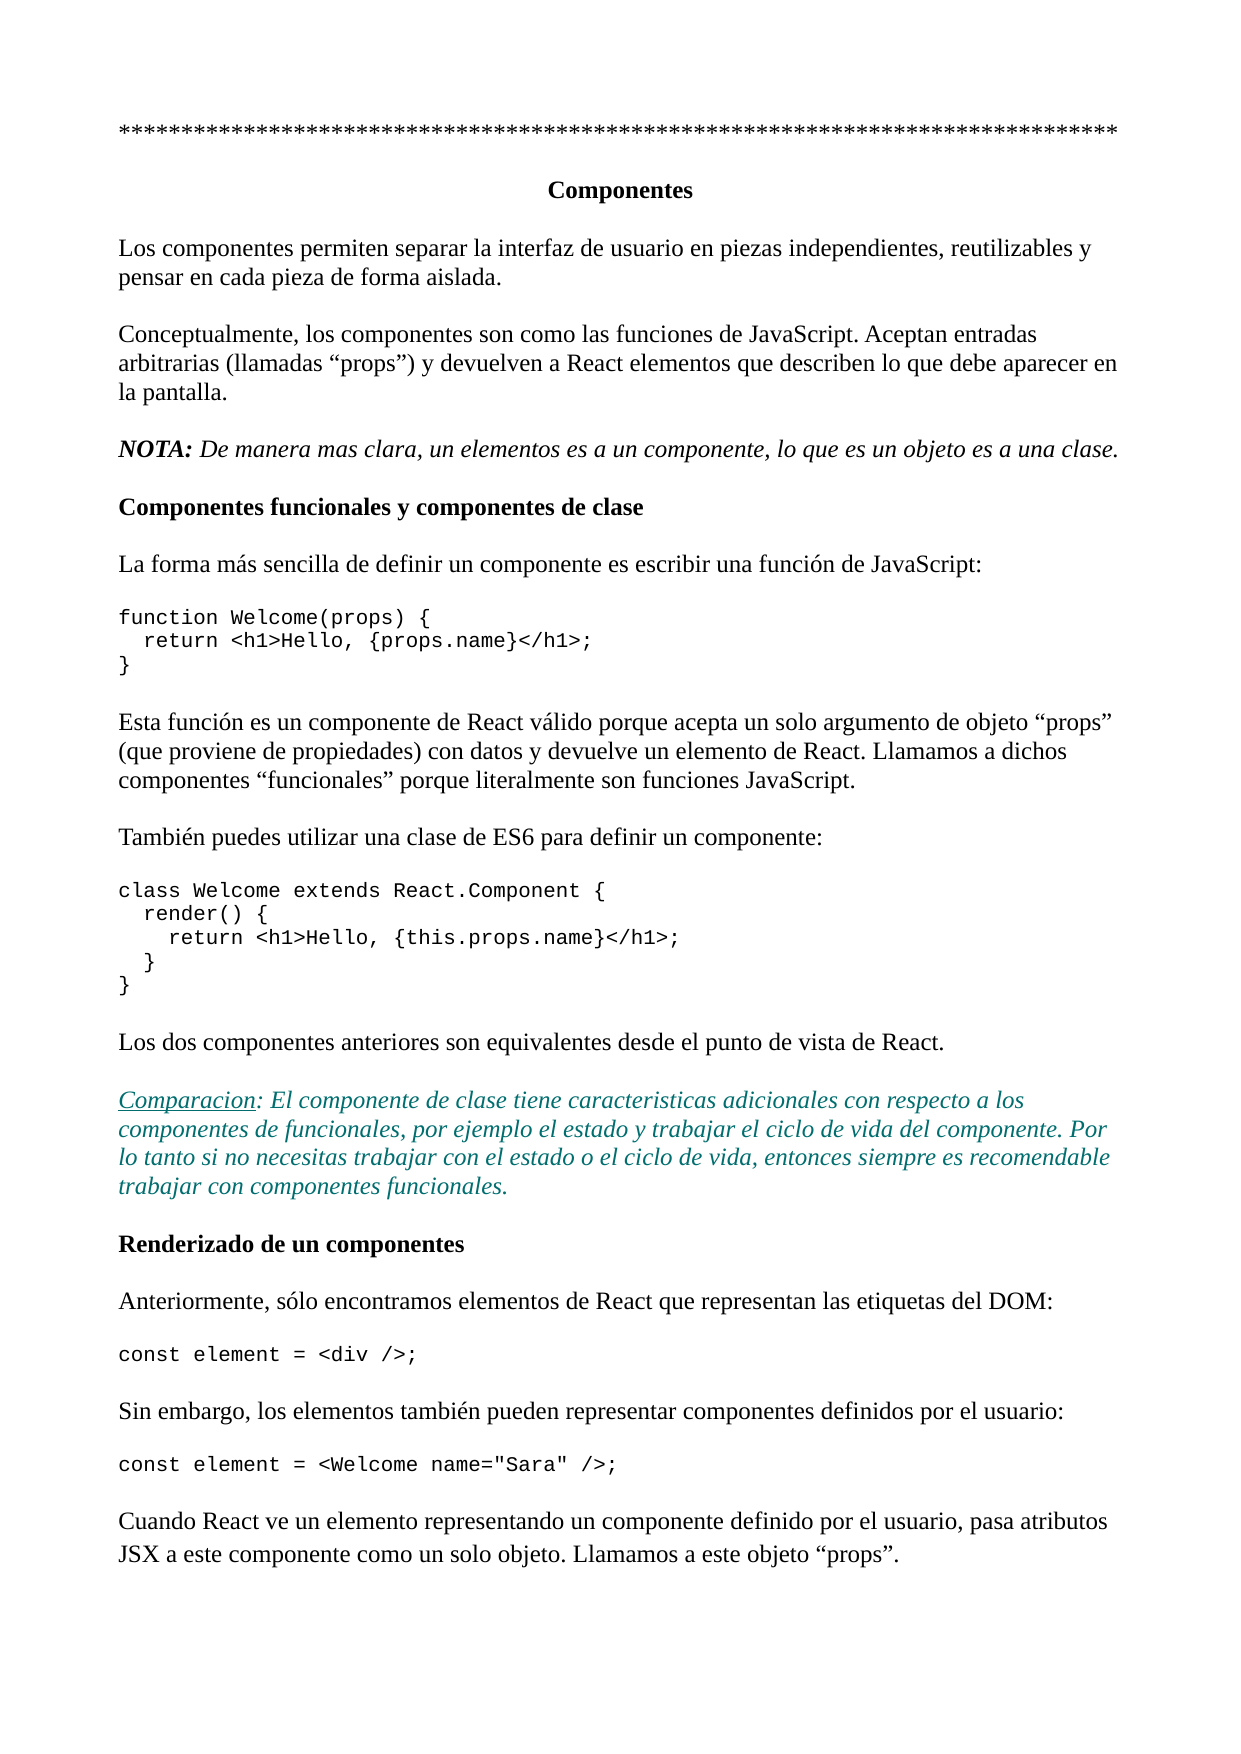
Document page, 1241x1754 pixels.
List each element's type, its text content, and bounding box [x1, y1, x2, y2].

text También puedes utilizar una clase de ES6 para definir un componente: [118, 822, 1122, 851]
text return <h1>Hello, {this.props.name}</h1>; [118, 927, 1122, 951]
text return <h1>Hello, {props.name}</h1>; [118, 631, 1122, 654]
text Conceptualmente, los componentes son como las funciones de JavaScript. Aceptan entradas arbitrarias (llamadas “props”) y devuelven a React elementos que describen lo que debe aparecer en la pantalla. [118, 319, 1122, 406]
text NOTA: De manera mas clara, un elementos es a un componente, lo que es un objeto es a una clase. [118, 434, 1122, 463]
text Renderizado de un componentes [118, 1229, 1122, 1257]
text Sin embargo, los elementos también pueden representar componentes definidos por el usuario: [118, 1396, 1122, 1425]
text class Welcome extends React.Component { [118, 880, 1122, 903]
text Componentes [118, 176, 1122, 204]
text Cuando React ve un elemento representando un componente definido por el usuario, pasa atributos JSX a este componente como un solo objeto. Llamamos a este objeto “props”. [118, 1506, 1122, 1568]
text const element = <Welcome name="Sara" />; [118, 1454, 1122, 1477]
text Comparacion: El componente de clase tiene caracteristicas adicionales con respecto a los componentes de funcionales, por ejemplo el estado y trabajar el ciclo de vida del componente. Por lo tanto si no necesitas trabajar con el estado o el ciclo de vida, entonces siempre es recomendable trabajar con componentes funcionales. [118, 1085, 1122, 1200]
text render() { [118, 903, 1122, 927]
text } [118, 951, 1122, 974]
text Anteriormente, sólo encontramos elementos de React que representan las etiquetas del DOM: [118, 1286, 1122, 1315]
text } [118, 654, 1122, 678]
text Los dos componentes anteriores son equivalentes desde el punto de vista de React. [118, 1027, 1122, 1056]
text } [118, 974, 1122, 998]
text function Welcome(props) { [118, 607, 1122, 631]
text ******************************************************************************** [118, 118, 1122, 147]
text Los componentes permiten separar la interfaz de usuario en piezas independientes, reutilizables y pensar en cada pieza de forma aislada. [118, 233, 1122, 291]
text La forma más sencilla de definir un componente es escribir una función de JavaScript: [118, 549, 1122, 578]
text Componentes funcionales y componentes de clase [118, 492, 1122, 521]
text Esta función es un componente de React válido porque acepta un solo argumento de objeto “props” (que proviene de propiedades) con datos y devuelve un elemento de React. Llamamos a dichos componentes “funcionales” porque literalmente son funciones JavaScript. [118, 707, 1122, 793]
text const element = <div />; [118, 1344, 1122, 1367]
